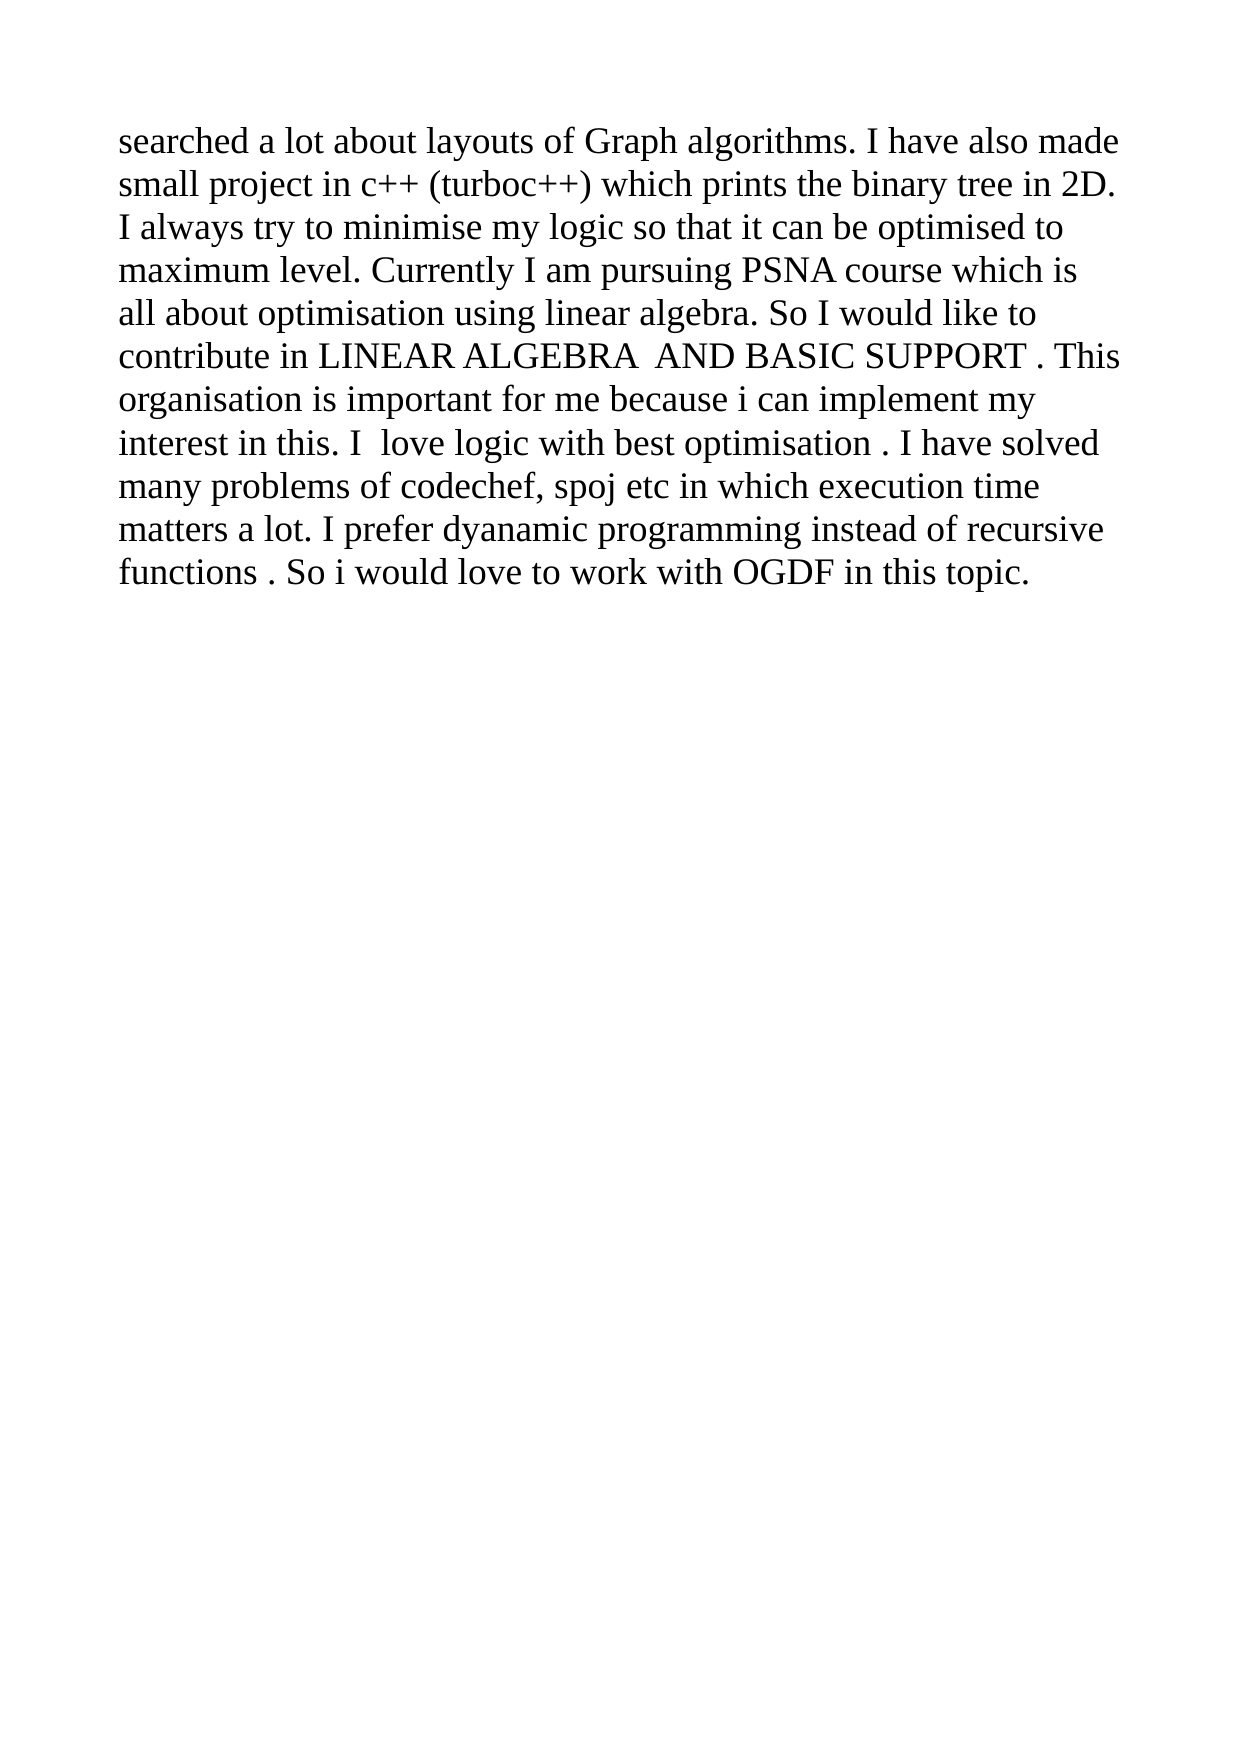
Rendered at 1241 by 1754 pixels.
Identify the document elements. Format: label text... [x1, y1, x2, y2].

text searched a lot about layouts of Graph algorithms. I have also made small project in c++ (turboc++) which prints the binary tree in 2D. [118, 118, 1122, 204]
text I always try to minimise my logic so that it can be optimised to maximum level. Currently I am pursuing PSNA course which is all about optimisation using linear algebra. So I would like to contribute in LINEAR ALGEBRA AND BASIC SUPPORT . This organisation is important for me because i can implement my interest in this. I love logic with best optimisation . I have solved many problems of codechef, spoj etc in which execution time matters a lot. I prefer dyanamic programming instead of recursive functions . So i would love to work with OGDF in this topic. [118, 204, 1122, 592]
